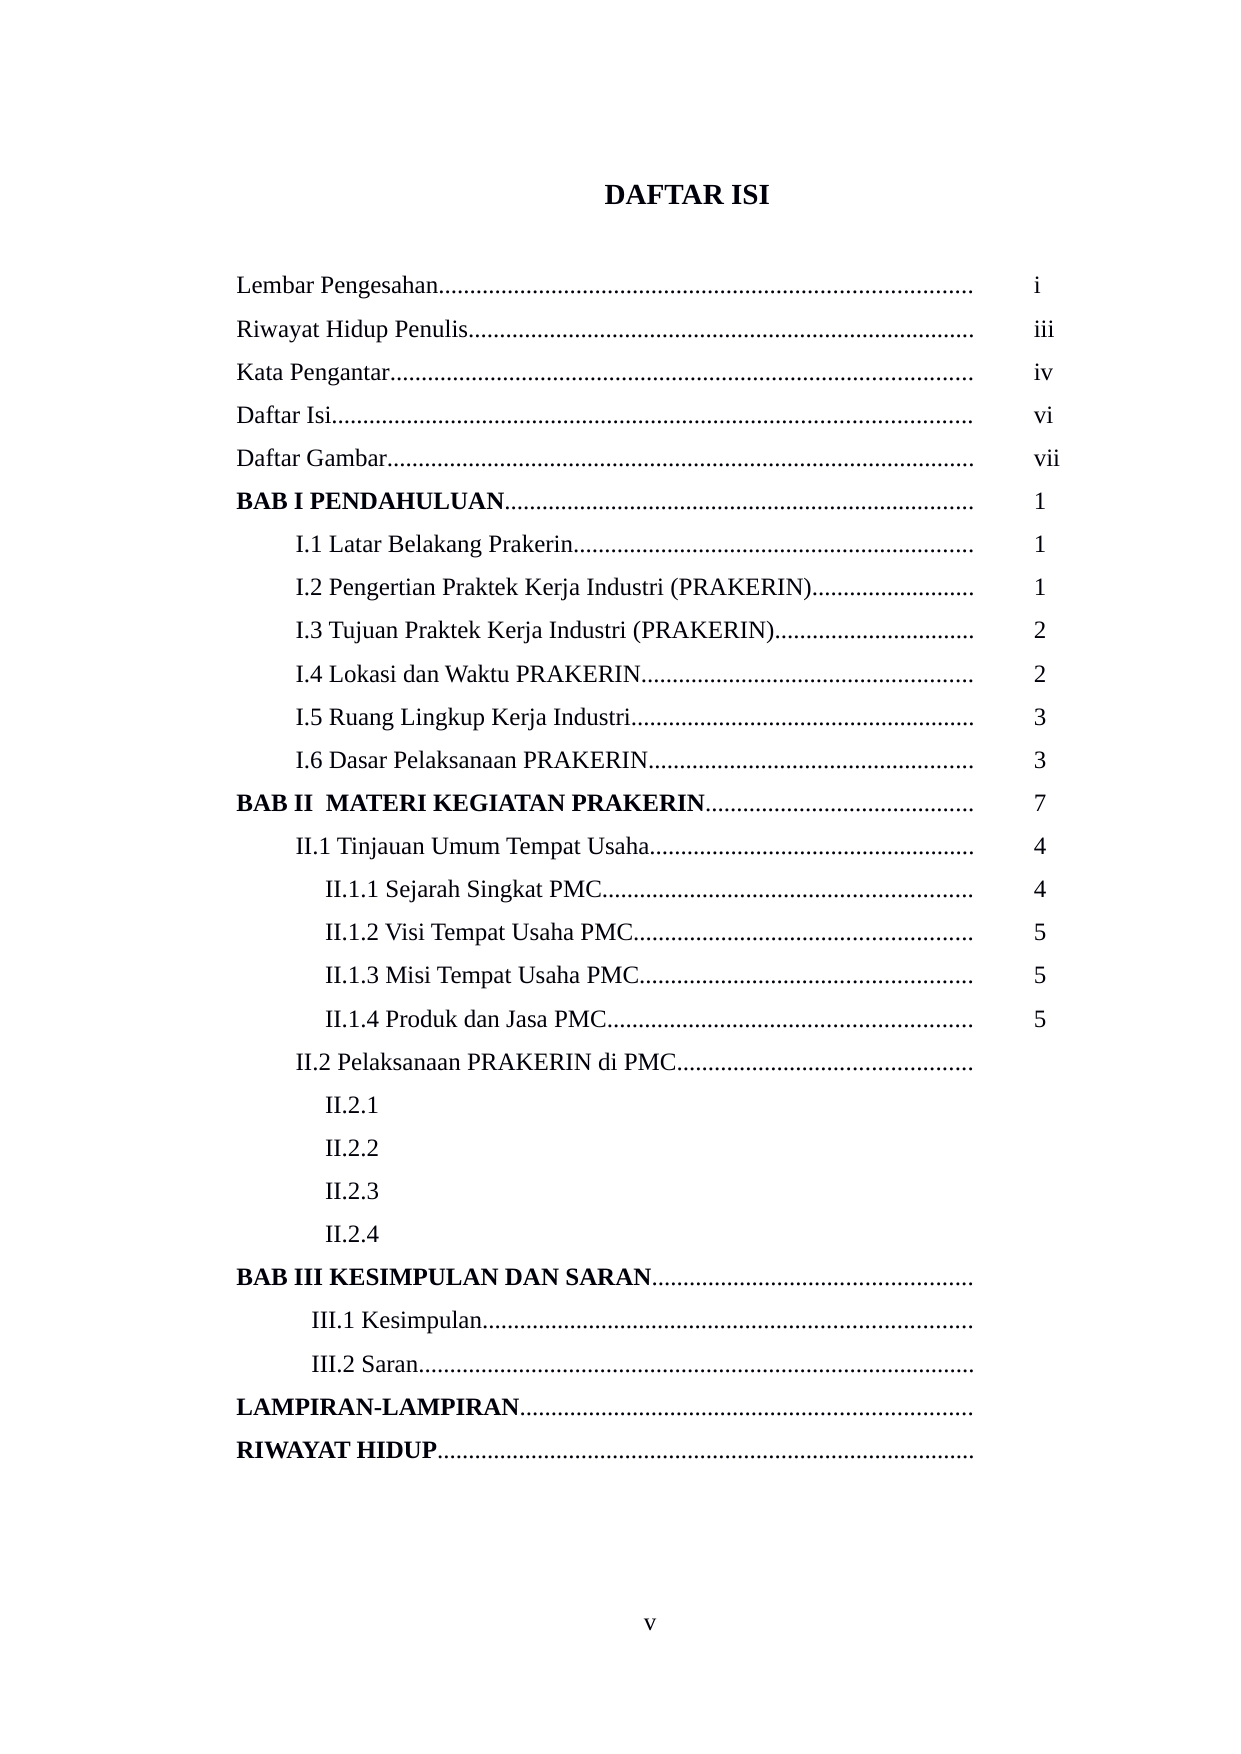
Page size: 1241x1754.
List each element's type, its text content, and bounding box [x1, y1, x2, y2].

list III.1 Kesimpulan [311, 1306, 1063, 1334]
list Lembar Pengesahan i [236, 271, 1063, 299]
list II.1.3 Misi Tempat Usaha PMC 5 [236, 961, 1063, 989]
list Riwayat Hidup Penulis iii [236, 314, 1063, 342]
list I.2 Pengertian Praktek Kerja Industri (PRAKERIN) 1 [236, 572, 1063, 601]
list II.1.2 Visi Tempat Usaha PMC 5 [236, 917, 1063, 946]
text II.1 Tinjauan Umum Tempat Usaha 4 [236, 831, 1063, 860]
list RIWAYAT HIDUP [236, 1435, 1063, 1464]
list II.1.1 Sejarah Singkat PMC 4 [236, 874, 1063, 903]
list II.2.4 [311, 1219, 1063, 1248]
list II.2 Pelaksanaan PRAKERIN di PMC [236, 1047, 1063, 1076]
list LAMPIRAN-LAMPIRAN [236, 1392, 1063, 1421]
list Daftar Gambar vii [236, 443, 1063, 472]
list BAB I PENDAHULUAN 1 I.1 Latar Belakang Prakerin 1 [236, 486, 1063, 558]
list III.2 Saran [311, 1349, 1063, 1377]
list II.2.3 [311, 1176, 1063, 1205]
list I.4 Lokasi dan Waktu PRAKERIN 2 [236, 659, 1063, 687]
list BAB II MATERI KEGIATAN PRAKERIN 7 [236, 788, 1063, 817]
list II.1.4 Produk dan Jasa PMC 5 [236, 1004, 1063, 1032]
list Kata Pengantar iv [236, 357, 1063, 386]
list Daftar Isi vi [236, 400, 1063, 429]
list I.6 Dasar Pelaksanaan PRAKERIN 3 [236, 745, 1063, 774]
list DAFTAR ISI [311, 177, 1063, 211]
list I.5 Ruang Lingkup Kerja Industri 3 [236, 702, 1063, 731]
list BAB III KESIMPULAN DAN SARAN [236, 1262, 1063, 1291]
list II.2.2 [311, 1133, 1063, 1162]
list II.2.1 [311, 1090, 1063, 1119]
list I.3 Tujuan Praktek Kerja Industri (PRAKERIN) 2 [236, 616, 1063, 644]
